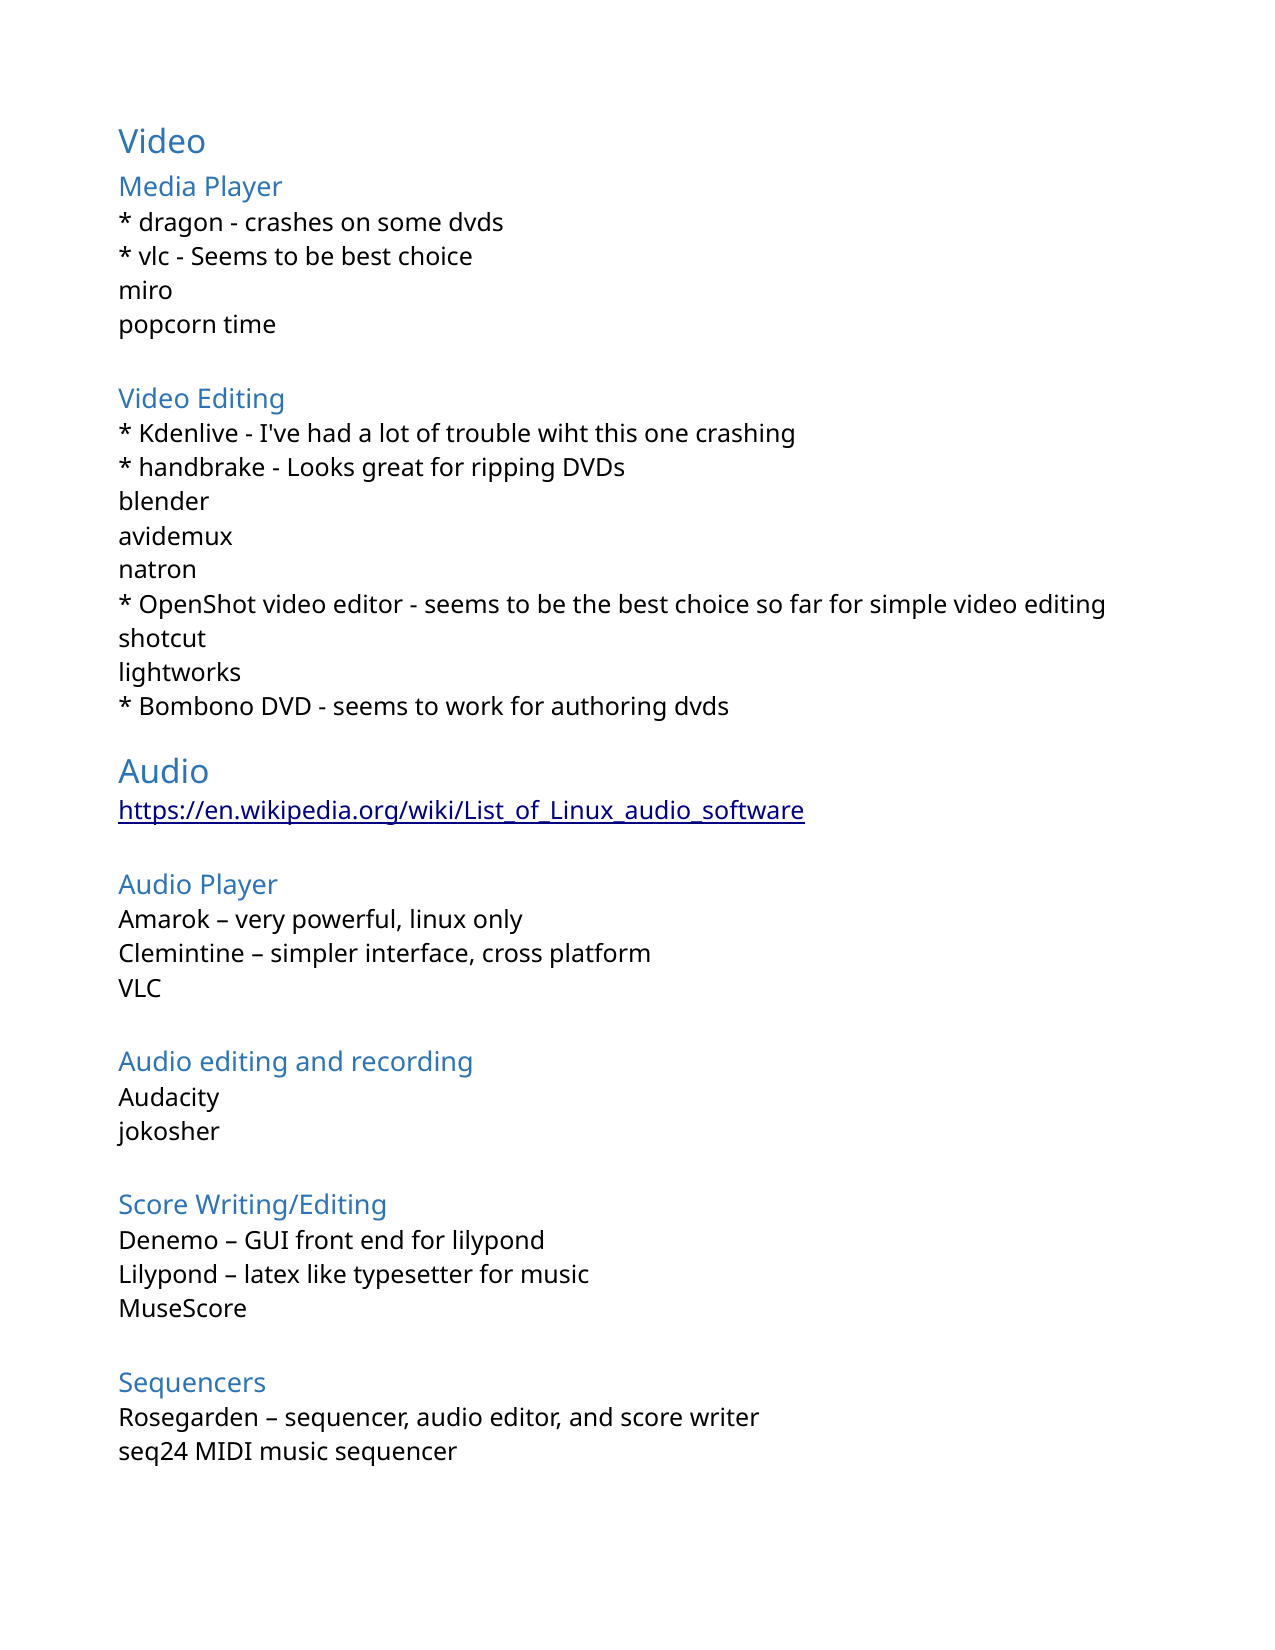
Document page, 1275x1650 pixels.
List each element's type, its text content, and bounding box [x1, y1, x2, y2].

text * Kdenlive - I've had a lot of trouble wiht this one crashing [118, 416, 1157, 450]
text seq24 MIDI music sequencer [118, 1434, 1157, 1468]
text https://en.wikipedia.org/wiki/List_of_Linux_audio_software [118, 793, 1157, 827]
text miro [118, 273, 1157, 307]
subtitle Sequencers [118, 1363, 1157, 1400]
subtitle Audio Player [118, 865, 1157, 902]
text avidemux [118, 518, 1157, 552]
text blender [118, 484, 1157, 518]
text MuseScore [118, 1291, 1157, 1325]
text jokosher [118, 1113, 1157, 1147]
text shotcut [118, 620, 1157, 654]
text * OpenShot video editor - seems to be the best choice so far for simple video editing [118, 586, 1157, 620]
text lightworks [118, 654, 1157, 688]
text VLC [118, 970, 1157, 1004]
subtitle Media Player [118, 168, 1157, 204]
text popcorn time [118, 307, 1157, 341]
subtitle Video Editing [118, 379, 1157, 416]
text * vlc - Seems to be best choice [118, 239, 1157, 273]
text natron [118, 552, 1157, 586]
text * dragon - crashes on some dvds [118, 204, 1157, 239]
subtitle Audio [118, 747, 1157, 793]
subtitle Score Writing/Editing [118, 1186, 1157, 1223]
subtitle Video [118, 118, 1157, 163]
text Amarok – very powerful, linux only [118, 902, 1157, 936]
text Audacity [118, 1079, 1157, 1113]
text * handbrake - Looks great for ripping DVDs [118, 450, 1157, 484]
text Rosegarden – sequencer, audio editor, and score writer [118, 1400, 1157, 1434]
text Clemintine – simpler interface, cross platform [118, 936, 1157, 970]
text Denemo – GUI front end for lilypond [118, 1223, 1157, 1257]
subtitle Audio editing and recording [118, 1042, 1157, 1079]
text * Bombono DVD - seems to work for authoring dvds [118, 688, 1157, 722]
text Lilypond – latex like typesetter for music [118, 1257, 1157, 1291]
